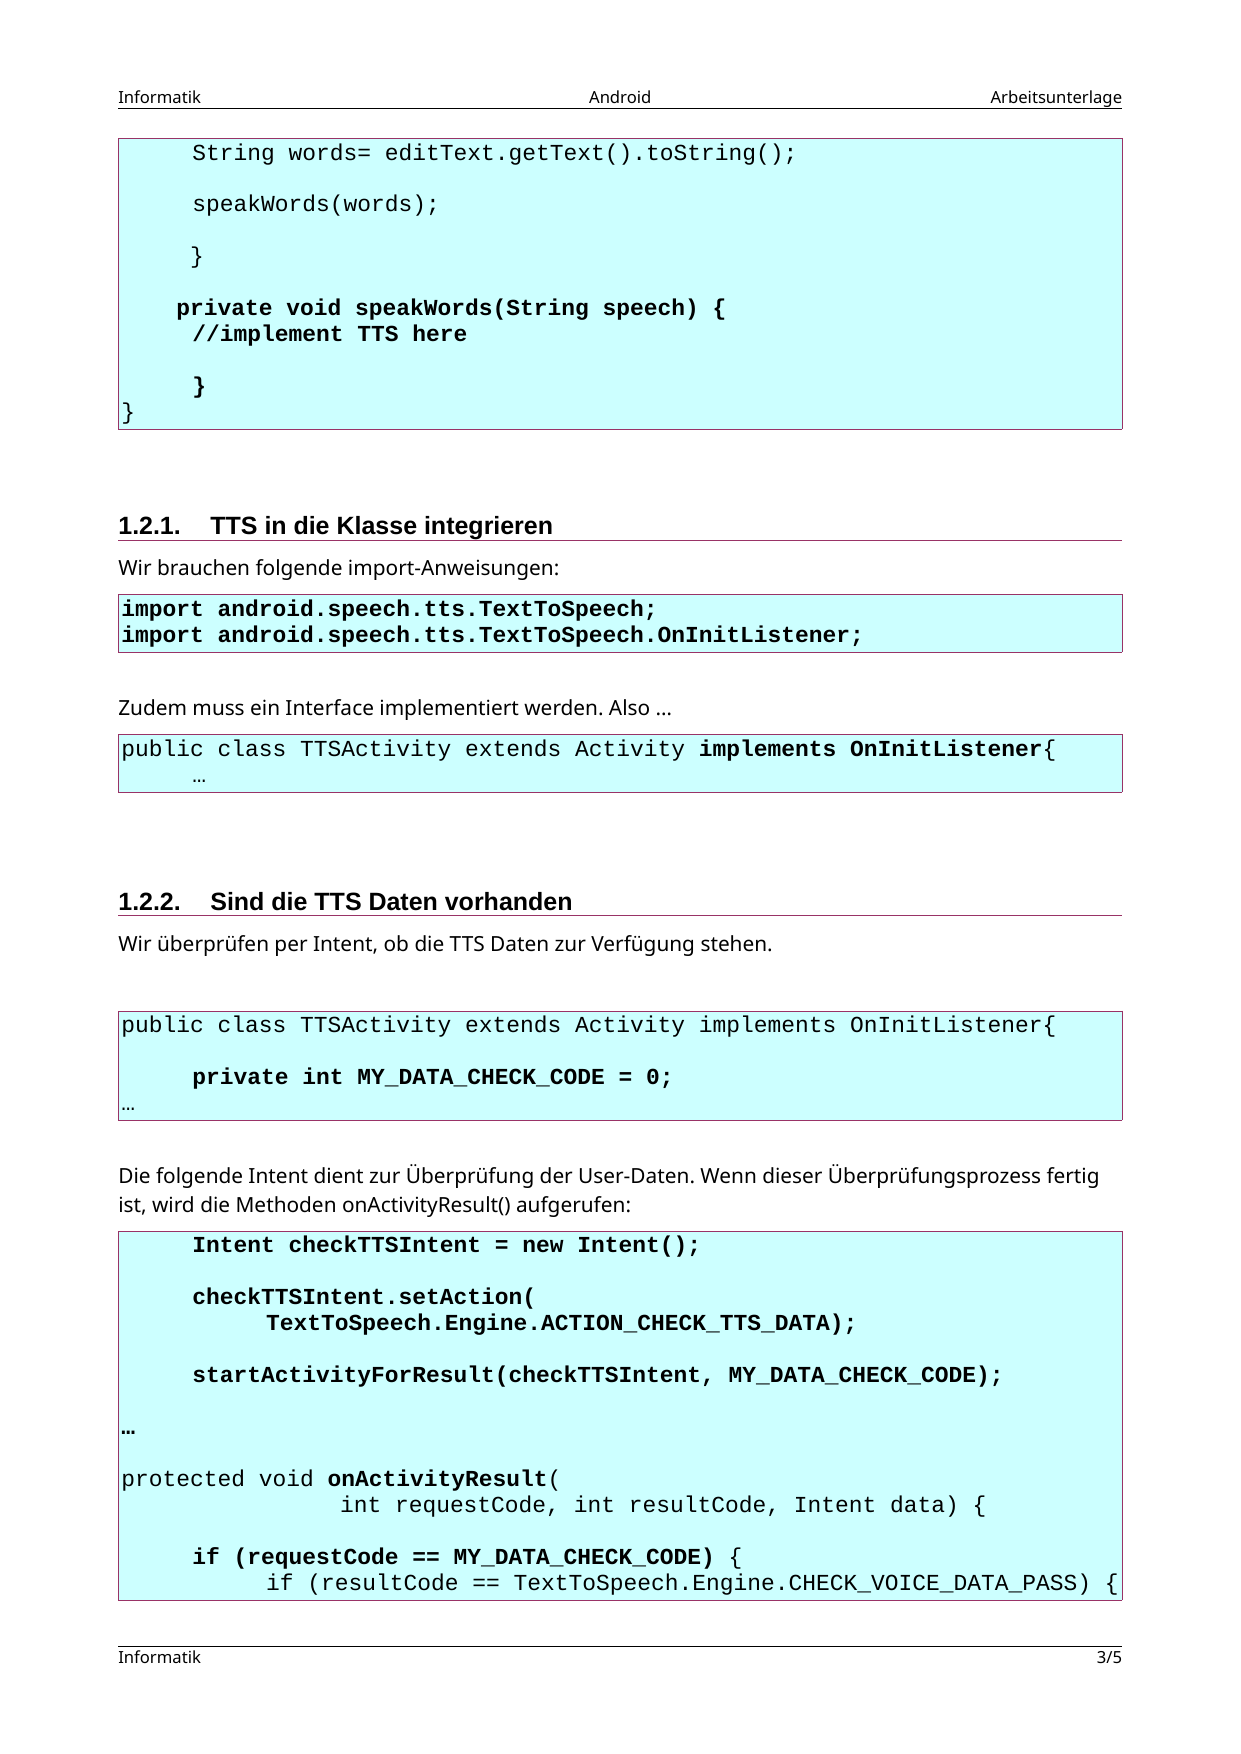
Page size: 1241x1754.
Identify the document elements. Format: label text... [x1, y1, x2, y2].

text } [119, 397, 1122, 429]
text … [119, 760, 1122, 792]
text int requestCode, int resultCode, Intent data) { [119, 1490, 1122, 1516]
text TextToSpeech.Engine.ACTION_CHECK_TTS_DATA); [119, 1308, 1122, 1334]
text import android.speech.tts.TextToSpeech; [119, 595, 1122, 620]
subtitle TTS in die Klasse integrieren [118, 511, 1122, 540]
text Zudem muss ein Interface implementiert werden. Also … [118, 693, 1122, 722]
text checkTTSIntent.setAction( [119, 1283, 1122, 1308]
text … [119, 1088, 1122, 1120]
text //implement TTS here [119, 319, 1122, 345]
text public class TTSActivity extends Activity implements OnInitListener{ [119, 735, 1122, 760]
text import android.speech.tts.TextToSpeech.OnInitListener; [119, 620, 1122, 652]
text startActivityForResult(checkTTSIntent, MY_DATA_CHECK_CODE); [119, 1360, 1122, 1386]
text if (requestCode == MY_DATA_CHECK_CODE) { [119, 1542, 1122, 1568]
text private int MY_DATA_CHECK_CODE = 0; [119, 1062, 1122, 1088]
text Wir überprüfen per Intent, ob die TTS Daten zur Verfügung stehen. [118, 929, 1122, 957]
text } [119, 371, 1122, 397]
text protected void onActivityResult( [119, 1464, 1122, 1490]
text public class TTSActivity extends Activity implements OnInitListener{ [119, 1012, 1122, 1037]
text } [119, 242, 1122, 268]
text … [119, 1412, 1122, 1438]
text if (resultCode == TextToSpeech.Engine.CHECK_VOICE_DATA_PASS) { [119, 1568, 1122, 1600]
text speakWords(words); [119, 190, 1122, 216]
subtitle Sind die TTS Daten vorhanden [118, 886, 1122, 915]
text Die folgende Intent dient zur Überprüfung der User-Daten. Wenn dieser Überprüfungsprozess fertig ist, wird die Methoden onActivityResult() aufgerufen: [118, 1161, 1122, 1218]
text String words= editText.getText().toString(); [119, 139, 1122, 164]
text Intent checkTTSIntent = new Intent(); [119, 1232, 1122, 1257]
text Wir brauchen folgende import-Anweisungen: [118, 553, 1122, 582]
text private void speakWords(String speech) { [119, 293, 1122, 319]
